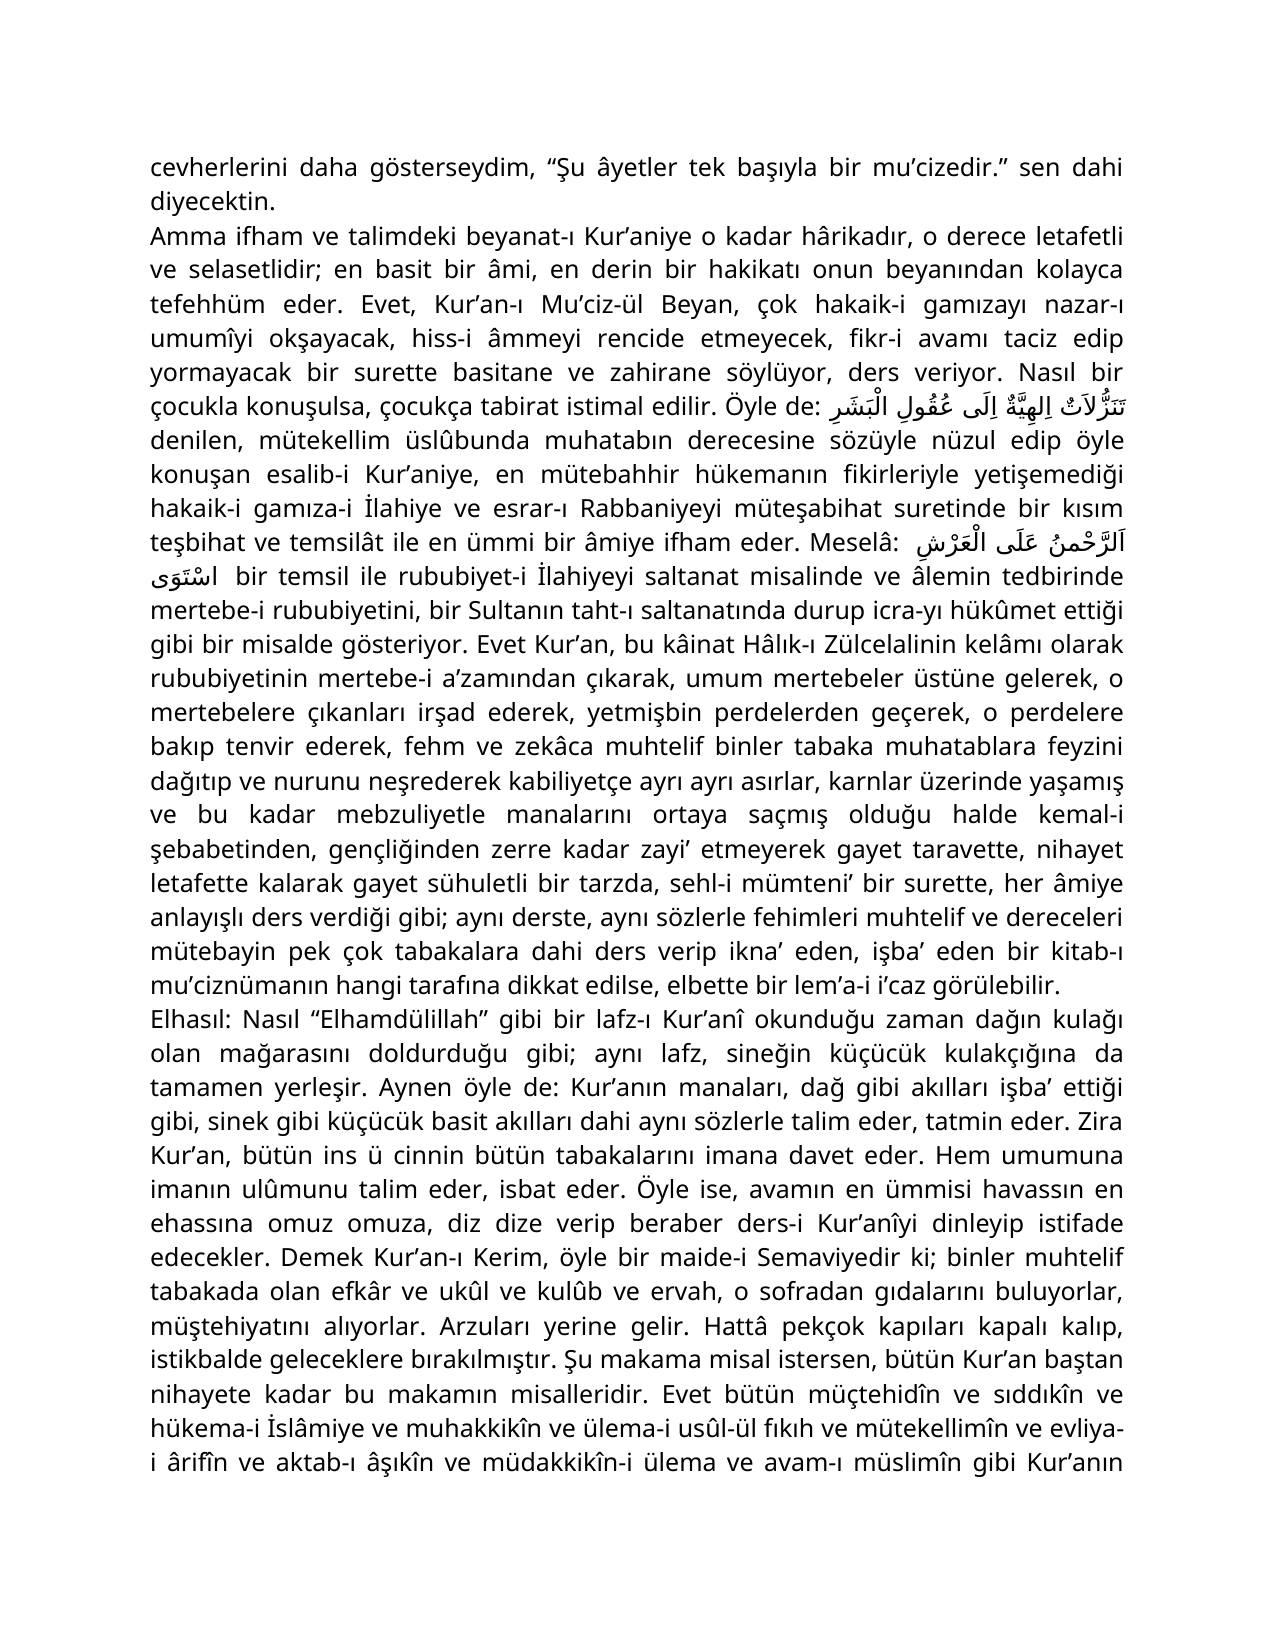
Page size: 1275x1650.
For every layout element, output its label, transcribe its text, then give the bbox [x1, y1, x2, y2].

text Elhasıl: Nasıl “Elhamdülillah” gibi bir lafz-ı Kur’anî okunduğu zaman dağın kulağı olan mağarasını doldurduğu gibi; aynı lafz, sineğin küçücük kulakçığına da tamamen yerleşir. Aynen öyle de: Kur’anın manaları, dağ gibi akılları işba’ ettiği gibi, sinek gibi küçücük basit akılları dahi aynı sözlerle talim eder, tatmin eder. Zira Kur’an, bütün ins ü cinnin bütün tabakalarını imana davet eder. Hem umumuna imanın ulûmunu talim eder, isbat eder. Öyle ise, avamın en ümmisi havassın en ehassına omuz omuza, diz dize verip beraber ders-i Kur’anîyi dinleyip istifade edecekler. Demek Kur’an-ı Kerim, öyle bir maide-i Semaviyedir ki; binler muhtelif tabakada olan efkâr ve ukûl ve kulûb ve ervah, o sofradan gıdalarını buluyorlar, müştehiyatını alıyorlar. Arzuları yerine gelir. Hattâ pekçok kapıları kapalı kalıp, istikbalde geleceklere bırakılmıştır. Şu makama misal istersen, bütün Kur’an baştan nihayete kadar bu makamın misalleridir. Evet bütün müçtehidîn ve sıddıkîn ve hükema-i İslâmiye ve muhakkikîn ve ülema-i usûl-ül fıkıh ve mütekellimîn ve evliya-i ârifîn ve aktab-ı âşıkîn ve müdakkikîn-i ülema ve avam-ı müslimîn gibi Kur’anın [150, 1002, 1125, 1478]
text cevherlerini daha gösterseydim, “Şu âyetler tek başıyla bir mu’cizedir.” sen dahi diyecektin. [150, 150, 1125, 218]
text Amma ifham ve talimdeki beyanat-ı Kur’aniye o kadar hârikadır, o derece letafetli ve selasetlidir; en basit bir âmi, en derin bir hakikatı onun beyanından kolayca tefehhüm eder. Evet, Kur’an-ı Mu’ciz-ül Beyan, çok hakaik-i gamızayı nazar-ı umumîyi okşayacak, hiss-i âmmeyi rencide etmeyecek, fikr-i avamı taciz edip yormayacak bir surette basitane ve zahirane söylüyor, ders veriyor. Nasıl bir çocukla konuşulsa, çocukça tabirat istimal edilir. Öyle de: تَنَزُّلاَتٌ اِلهِيَّةٌ اِلَى عُقُولِ الْبَشَرِ denilen, mütekellim üslûbunda muhatabın derecesine sözüyle nüzul edip öyle konuşan esalib-i Kur’aniye, en mütebahhir hükemanın fikirleriyle yetişemediği hakaik-i gamıza-i İlahiye ve esrar-ı Rabbaniyeyi müteşabihat suretinde bir kısım teşbihat ve temsilât ile en ümmi bir âmiye ifham eder. Meselâ: اَلرَّحْمنُ عَلَى الْعَرْشِ اسْتَوَى bir temsil ile rububiyet-i İlahiyeyi saltanat misalinde ve âlemin tedbirinde mertebe-i rububiyetini, bir Sultanın taht-ı saltanatında durup icra-yı hükûmet ettiği gibi bir misalde gösteriyor. Evet Kur’an, bu kâinat Hâlık-ı Zülcelalinin kelâmı olarak rububiyetinin mertebe-i a’zamından çıkarak, umum mertebeler üstüne gelerek, o mertebelere çıkanları irşad ederek, yetmişbin perdelerden geçerek, o perdelere bakıp tenvir ederek, fehm ve zekâca muhtelif binler tabaka muhatablara feyzini dağıtıp ve nurunu neşrederek kabiliyetçe ayrı ayrı asırlar, karnlar üzerinde yaşamış ve bu kadar mebzuliyetle manalarını ortaya saçmış olduğu halde kemal-i şebabetinden, gençliğinden zerre kadar zayi’ etmeyerek gayet taravette, nihayet letafette kalarak gayet sühuletli bir tarzda, sehl-i mümteni’ bir surette, her âmiye anlayışlı ders verdiği gibi; aynı derste, aynı sözlerle fehimleri muhtelif ve dereceleri mütebayin pek çok tabakalara dahi ders verip ikna’ eden, işba’ eden bir kitab-ı mu’ciznümanın hangi tarafına dikkat edilse, elbette bir lem’a-i i’caz görülebilir. [150, 218, 1125, 1002]
